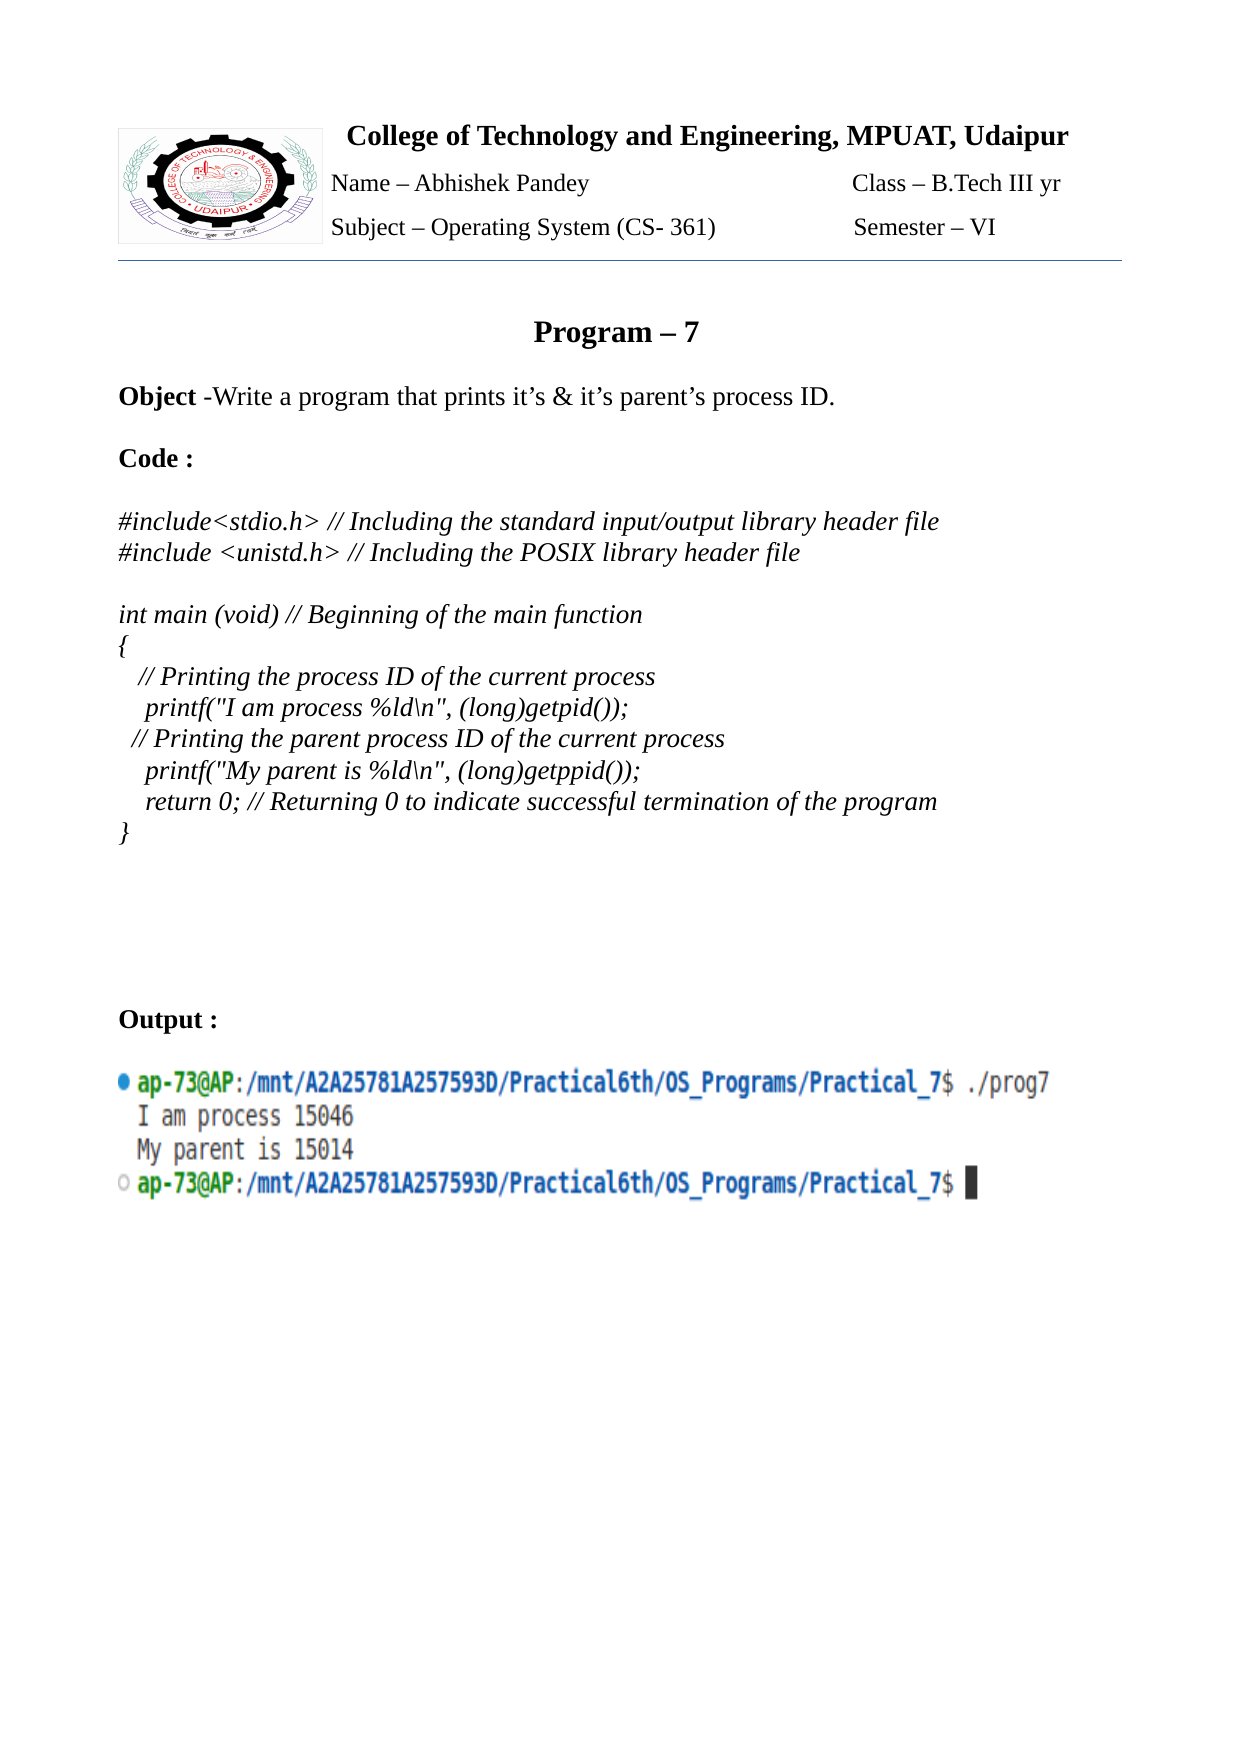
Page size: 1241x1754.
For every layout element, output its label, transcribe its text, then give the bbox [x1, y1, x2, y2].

text Program – 7 [118, 313, 1122, 349]
text } [118, 816, 1122, 847]
text #include <unistd.h> // Including the POSIX library header file [118, 536, 1122, 567]
text Object -Write a program that prints it’s & it’s parent’s process ID. [118, 380, 1122, 411]
text Output : [118, 1003, 1122, 1034]
picture [118, 128, 323, 244]
text printf("My parent is %ld\n", (long)getppid()); [118, 754, 1122, 785]
picture [118, 1056, 1123, 1334]
text { [118, 629, 1122, 660]
text int main (void) // Beginning of the main function [118, 598, 1122, 629]
text printf("I am process %ld\n", (long)getpid()); [118, 691, 1122, 723]
text #include<stdio.h> // Including the standard input/output library header file [118, 504, 1122, 536]
text // Printing the process ID of the current process [118, 660, 1122, 691]
text Code : [118, 442, 1122, 473]
text // Printing the parent process ID of the current process [118, 723, 1122, 754]
text return 0; // Returning 0 to indicate successful termination of the program [118, 785, 1122, 816]
